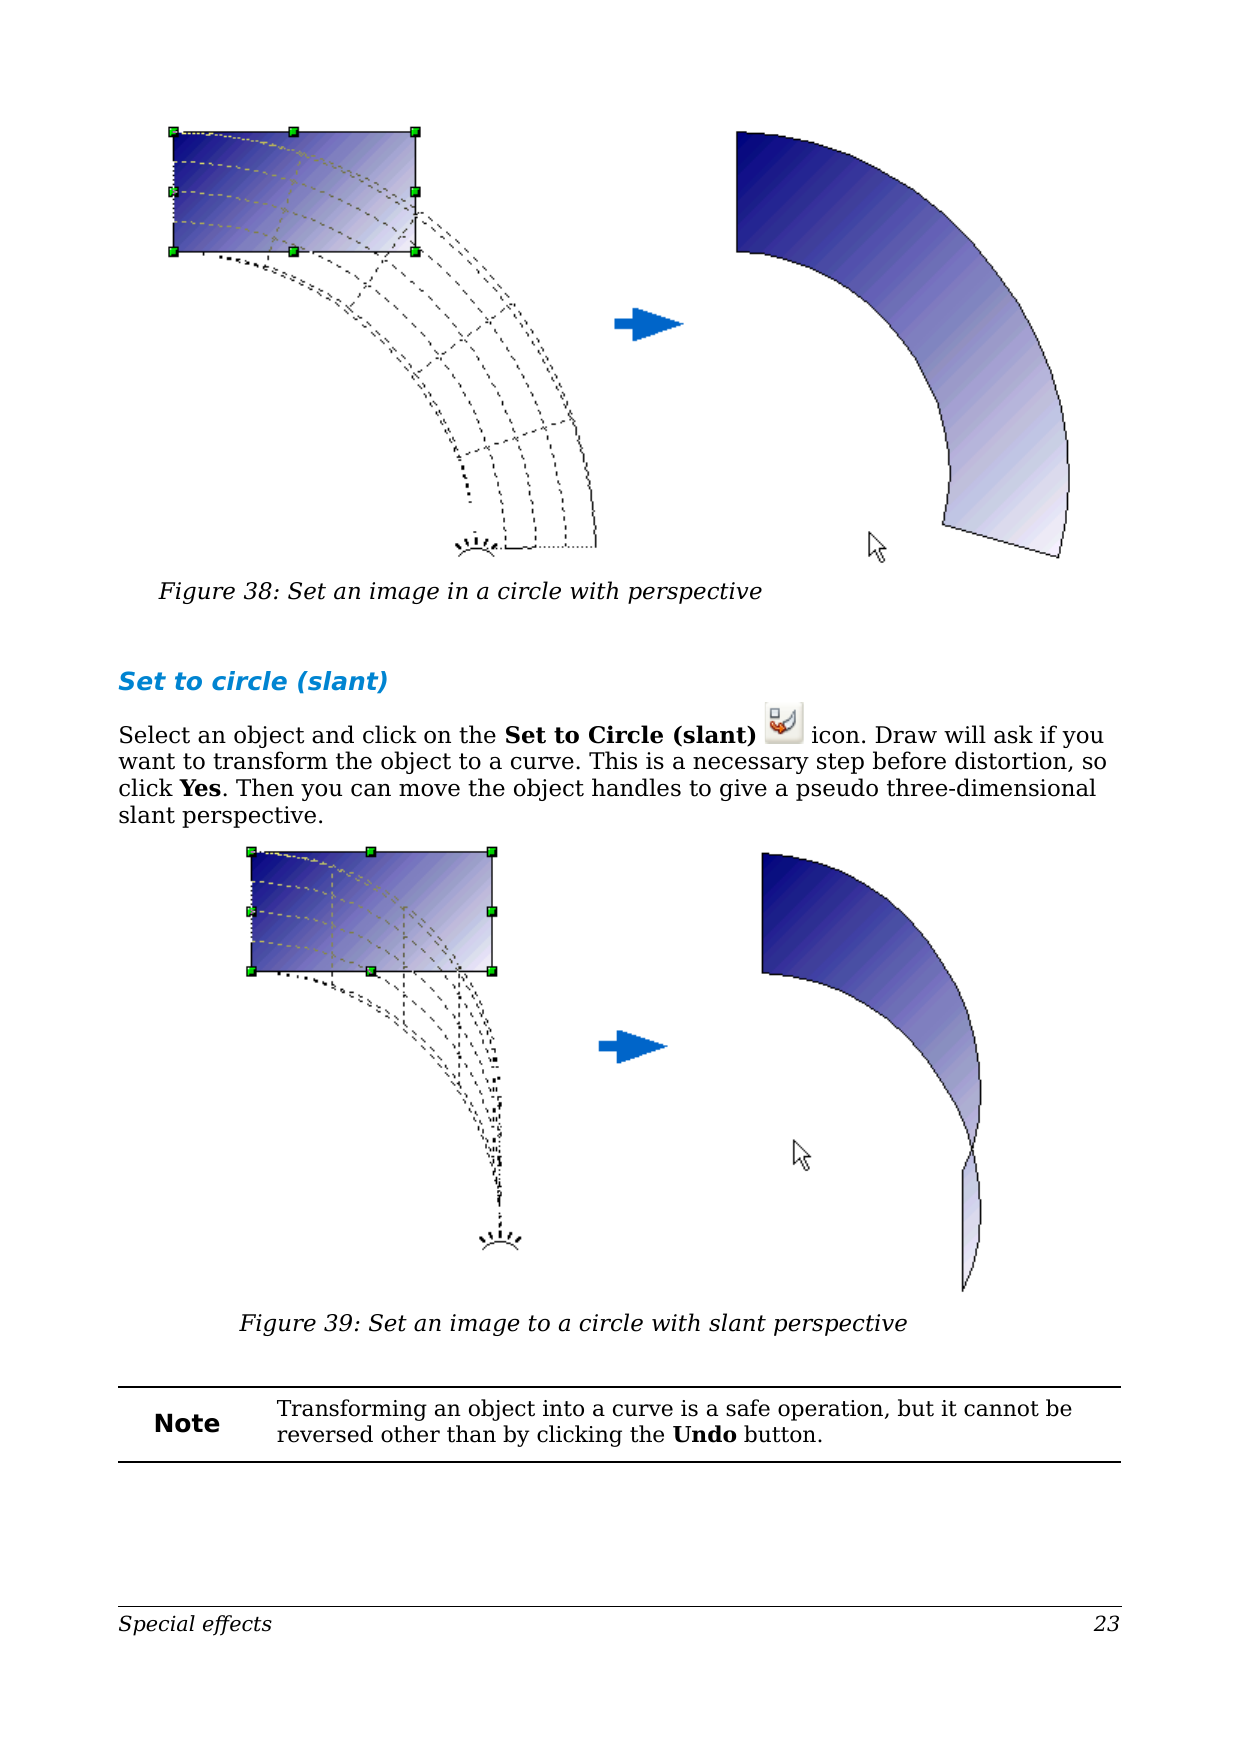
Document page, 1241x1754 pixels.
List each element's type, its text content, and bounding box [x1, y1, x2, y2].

table_header Transforming an object into a curve is a safe operation, but it cannot be reversed other than by clicking the Undo button. [255, 1388, 1121, 1461]
subtitle Set to circle (slant) [118, 667, 1122, 696]
picture [158, 118, 1082, 572]
text Figure 38: Set an image in a circle with perspective [159, 578, 1081, 605]
picture [764, 702, 804, 744]
text Select an object and click on the Set to Circle (slant) icon. Draw will ask if you want to transform the object to a curve. This is a necessary step before distortion, so click Yes. Then you can move the object handles to give a pseudo three-dimensional slant perspective. [118, 703, 1122, 829]
table_header Note [118, 1388, 255, 1461]
text Figure 39: Set an image to a circle with slant perspective [239, 1310, 1001, 1337]
picture [239, 841, 1001, 1304]
